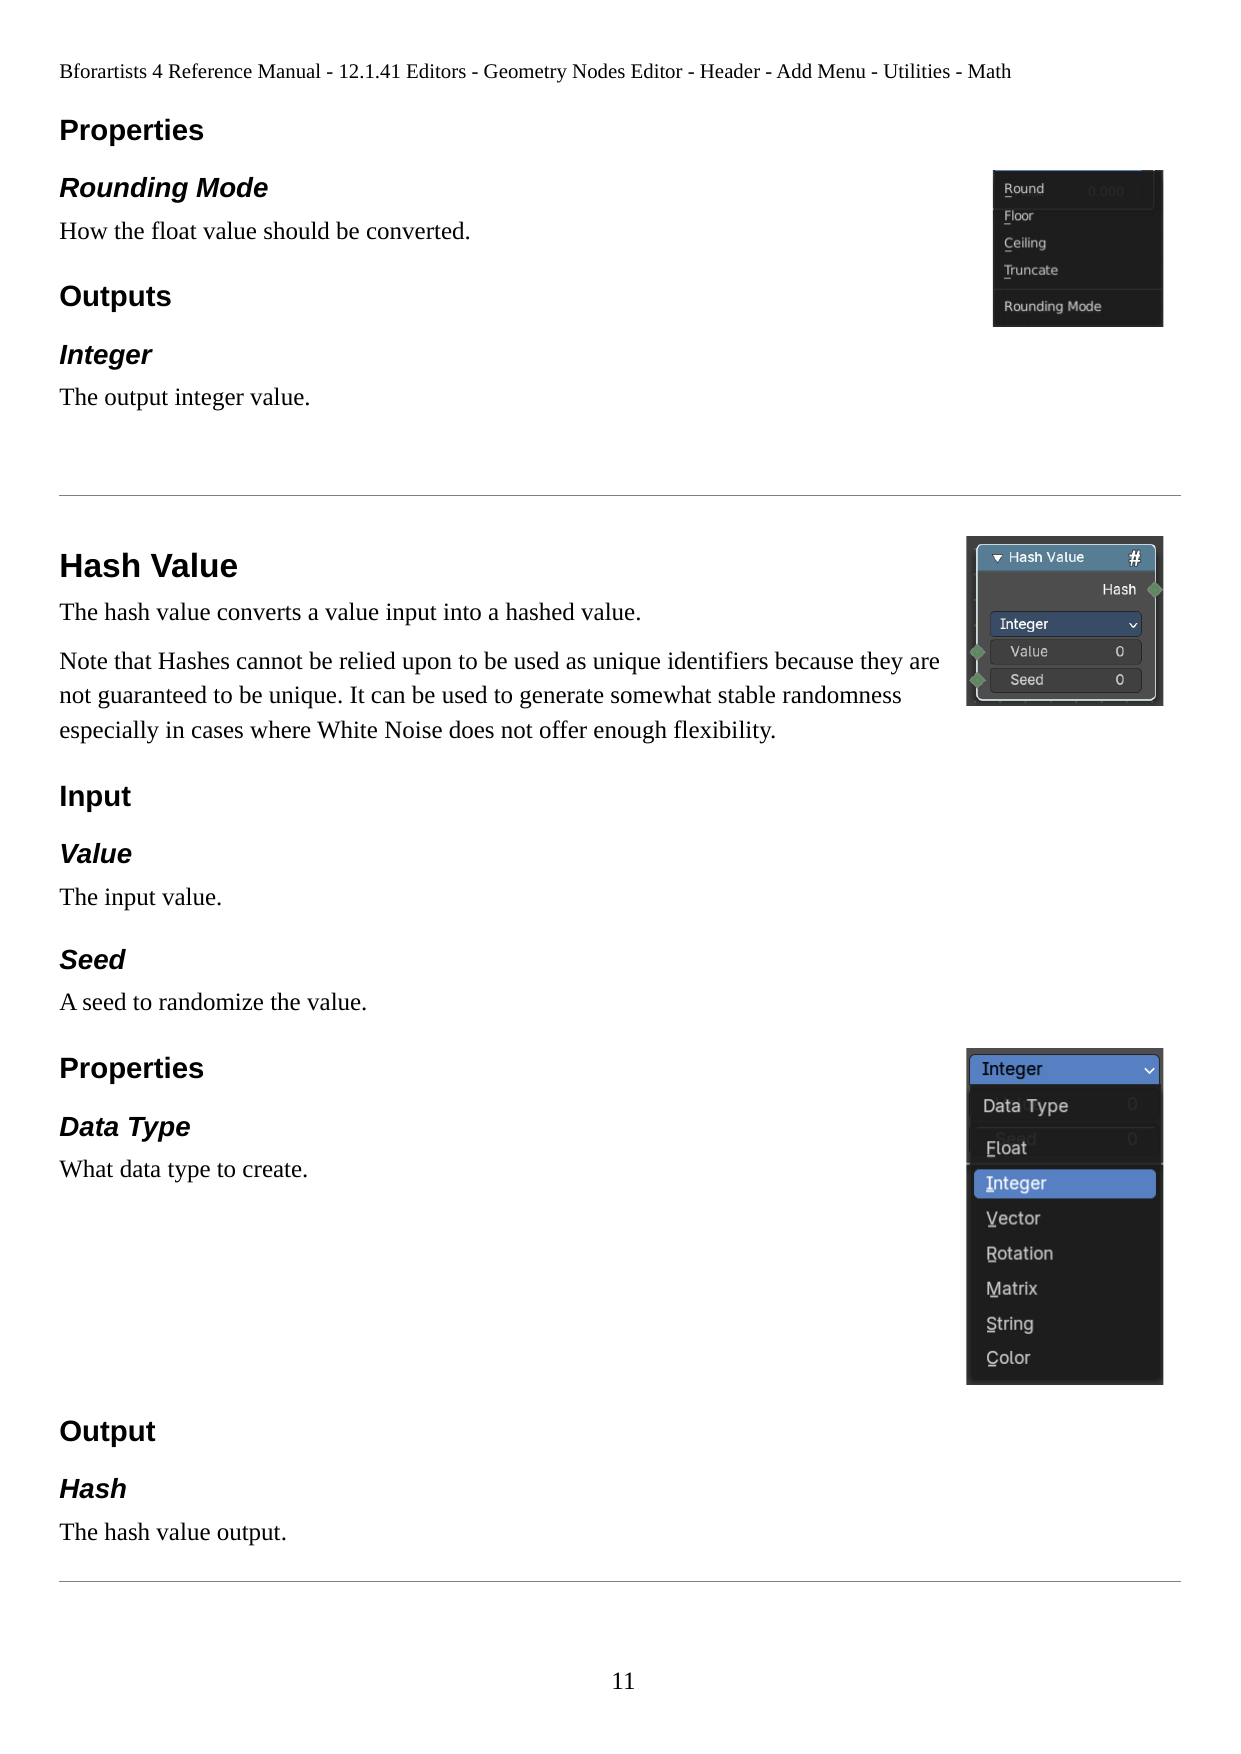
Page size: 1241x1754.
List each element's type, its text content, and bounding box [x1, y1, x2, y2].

subtitle Outputs [59, 279, 992, 313]
subtitle [1164, 1051, 1181, 1085]
subtitle Value [59, 837, 1181, 869]
picture [992, 170, 1164, 327]
text The hash value converts a value input into a hashed value. [59, 597, 966, 626]
text What data type to create. [59, 1154, 966, 1183]
subtitle Seed [59, 943, 1181, 975]
subtitle [1164, 546, 1181, 584]
subtitle Data Type [59, 1110, 966, 1142]
picture [966, 536, 1164, 706]
subtitle Integer [59, 338, 1181, 370]
subtitle Properties [59, 1051, 966, 1085]
subtitle Properties [59, 113, 1181, 146]
subtitle [1164, 279, 1181, 313]
text The input value. [59, 882, 1181, 910]
text The hash value output. [59, 1517, 1181, 1546]
subtitle Input [59, 778, 1181, 812]
text A seed to randomize the value. [59, 987, 1181, 1016]
text The output integer value. [59, 382, 1181, 411]
picture [966, 1048, 1164, 1385]
subtitle Rounding Mode [59, 171, 992, 203]
text Note that Hashes cannot be relied upon to be used as unique identifiers because they are not guaranteed to be unique. It can be used to generate somewhat stable randomness especially in cases where White Noise does not offer enough flexibility. [59, 646, 1181, 743]
subtitle Hash [59, 1473, 1181, 1505]
subtitle [1164, 171, 1181, 203]
subtitle [1164, 1110, 1181, 1142]
text How the float value should be converted. [59, 216, 992, 244]
subtitle Hash Value [59, 546, 966, 584]
subtitle Output [59, 1414, 1181, 1448]
